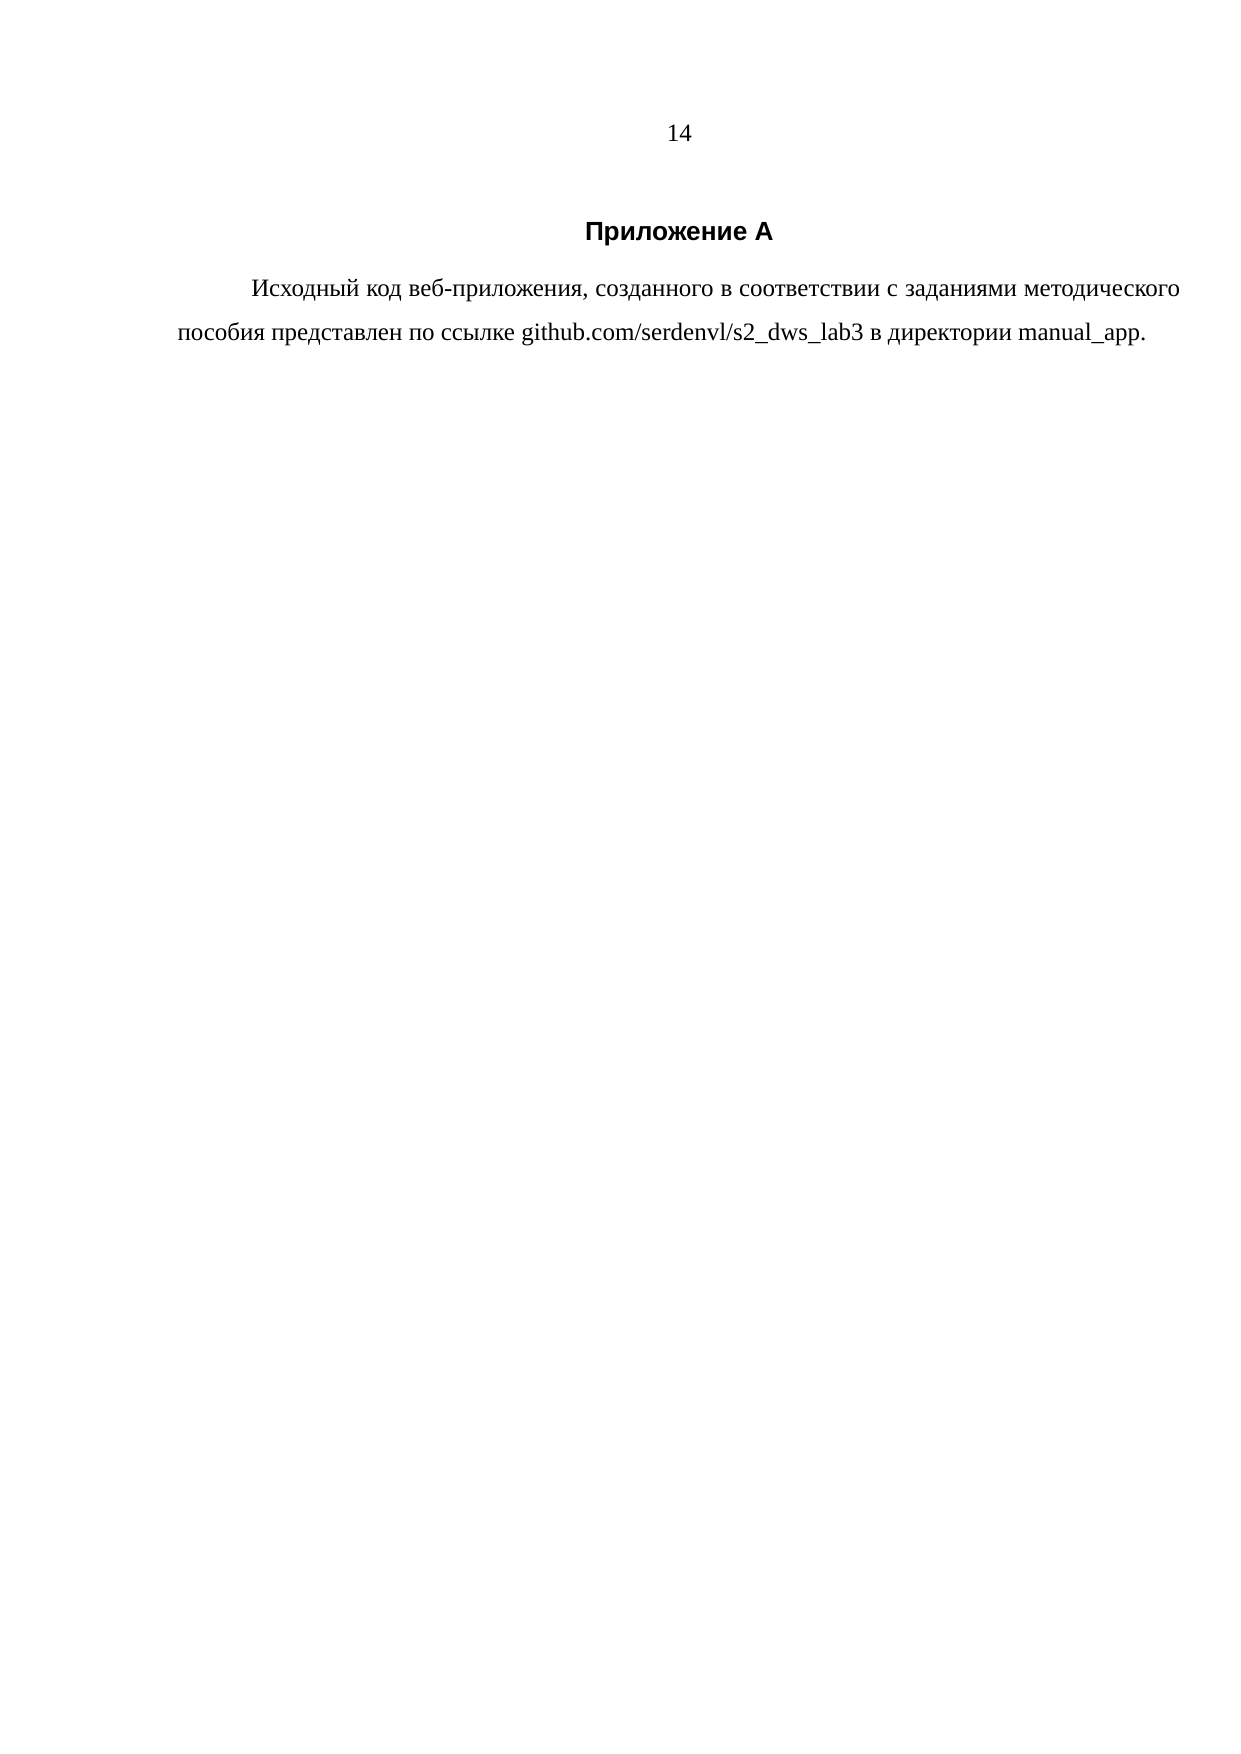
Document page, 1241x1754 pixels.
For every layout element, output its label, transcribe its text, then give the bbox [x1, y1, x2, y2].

text Исходный код веб-приложения, созданного в соответствии с заданиями методического пособия представлен по ссылке github.com/serdenvl/s2_dws_lab3 в директории manual_app. [177, 273, 1181, 345]
subtitle Приложение А [177, 216, 1181, 246]
